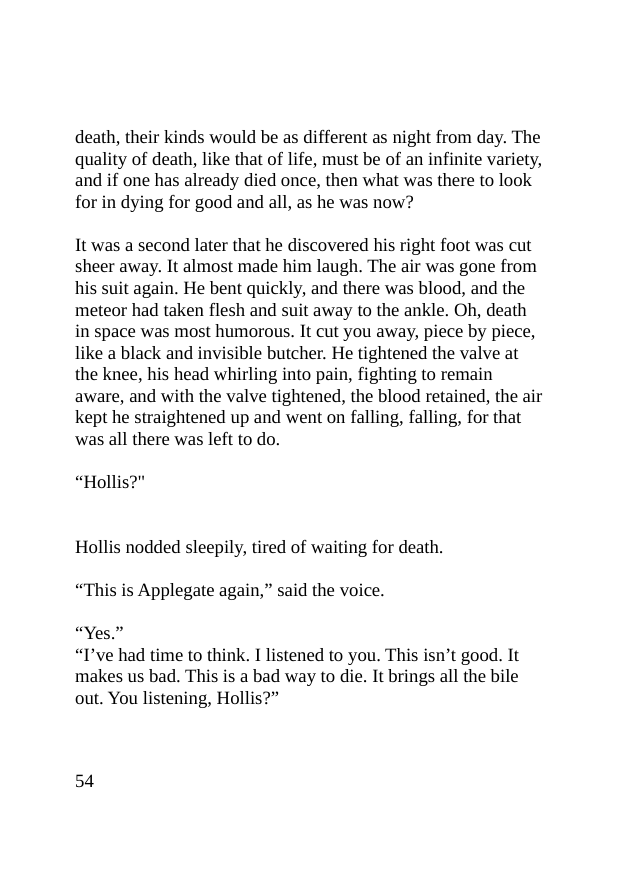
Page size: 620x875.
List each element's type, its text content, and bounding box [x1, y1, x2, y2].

text Hollis nodded sleepily, tired of waiting for death. “This is Applegate again,” said the voice. “Yes.” “I’ve had time to think. I listened to you. This isn’t good. It makes us bad. This is a bad way to die. It brings all the bile out. You listening, Hollis?” [75, 493, 544, 730]
text death, their kinds would be as different as night from day. The quality of death, like that of life, must be of an infinite variety, and if one has already died once, then what was there to look for in dying for good and all, as he was now? It was a second later that he discovered his right foot was cut sheer away. It almost made him laugh. The air was gone from his suit again. He bent quickly, and there was blood, and the meteor had taken flesh and suit away to the ankle. Oh, death in space was most humorous. It cut you away, piece by piece, like a black and invisible butcher. He tightened the valve at the knee, his head whirling into pain, fighting to remain aware, and with the valve tightened, the blood retained, the air kept he straightened up and went on falling, falling, for that was all there was left to do. “Hollis?" [75, 126, 544, 493]
